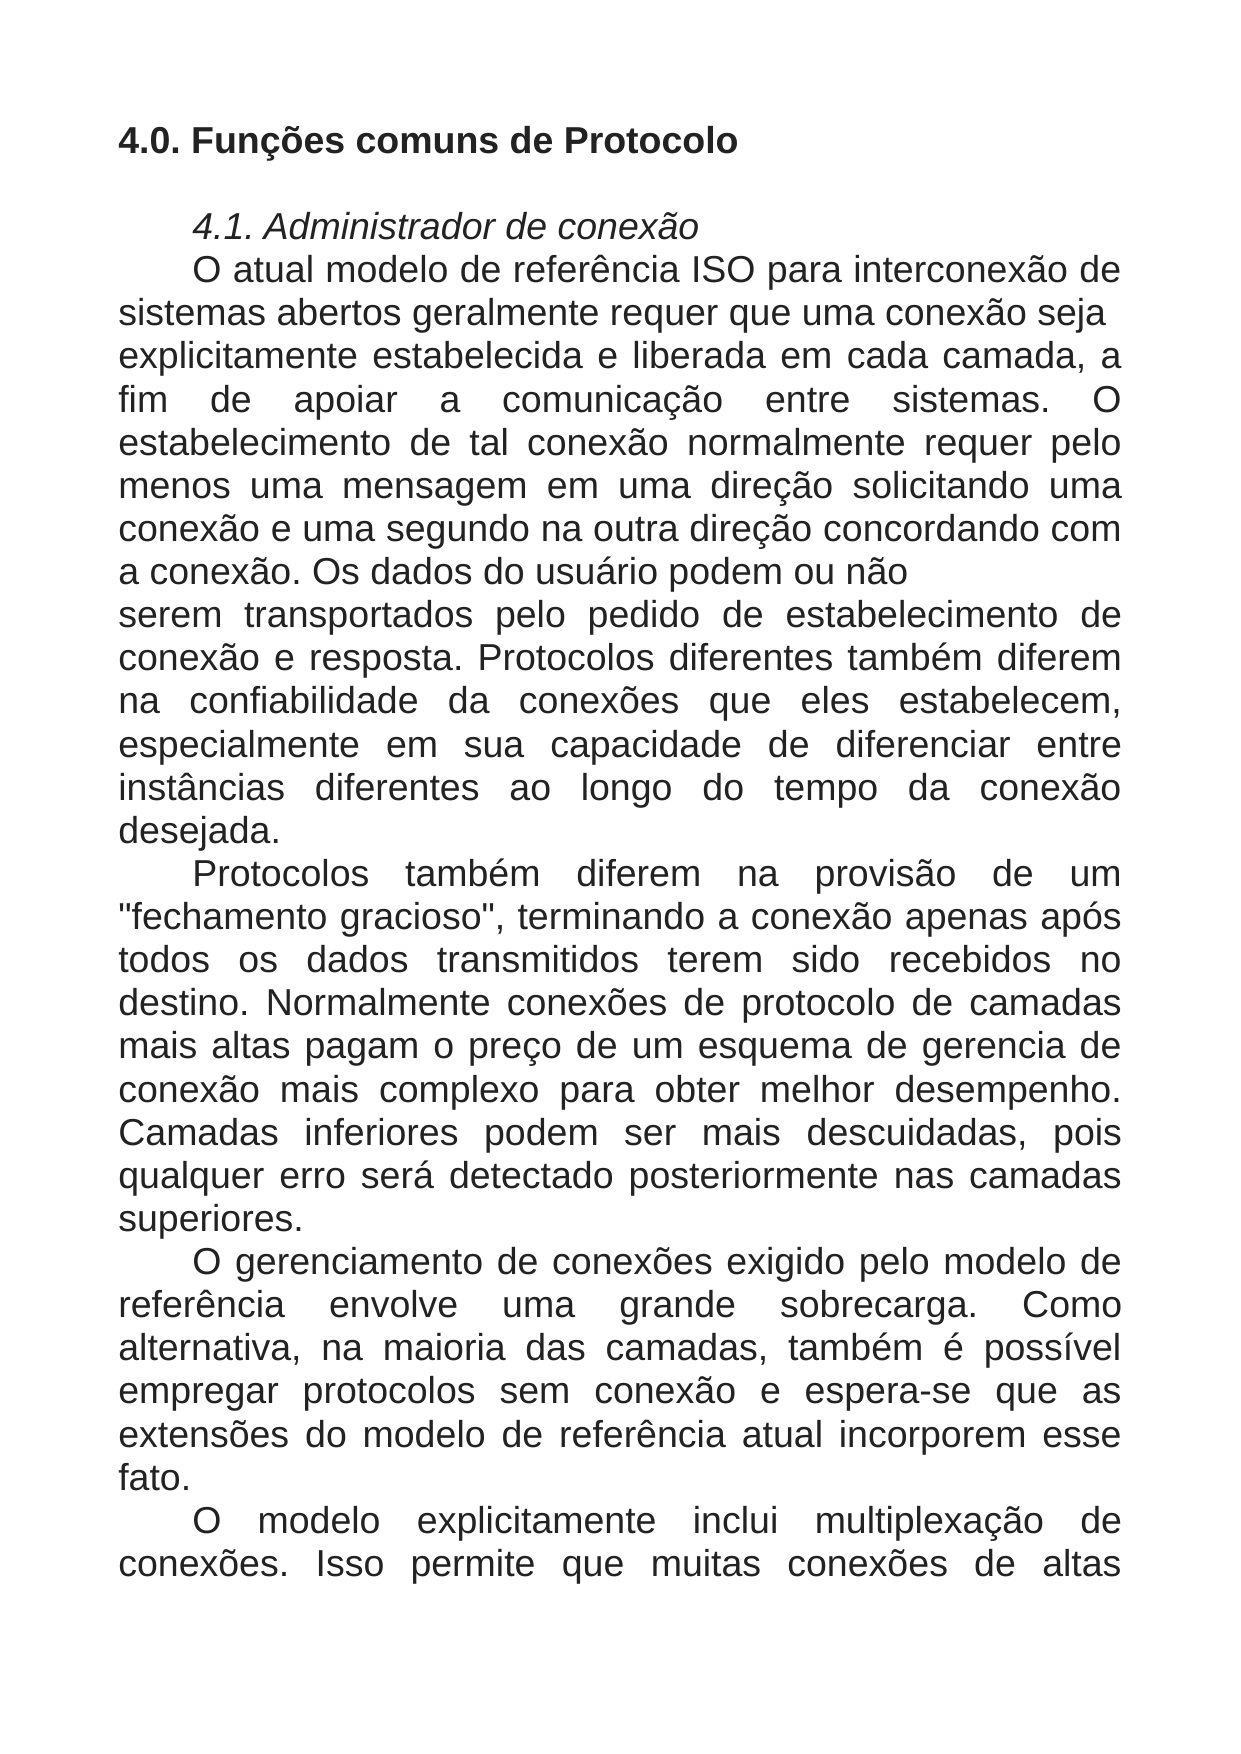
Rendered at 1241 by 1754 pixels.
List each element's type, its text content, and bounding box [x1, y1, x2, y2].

text 4.0. Funções comuns de Protocolo [118, 118, 1122, 161]
text Protocolos também diferem na provisão de um "fechamento gracioso", terminando a conexão apenas após todos os dados transmitidos terem sido recebidos no destino. Normalmente conexões de protocolo de camadas mais altas pagam o preço de um esquema de gerencia de conexão mais complexo para obter melhor desempenho. Camadas inferiores podem ser mais descuidadas, pois qualquer erro será detectado posteriormente nas camadas superiores. [118, 851, 1122, 1239]
text O atual modelo de referência ISO para interconexão de sistemas abertos geralmente requer que uma conexão seja [118, 247, 1122, 334]
text 4.1. Administrador de conexão [118, 204, 1122, 247]
text explicitamente estabelecida e liberada em cada camada, a fim de apoiar a comunicação entre sistemas. O estabelecimento de tal conexão normalmente requer pelo menos uma mensagem em uma direção solicitando uma conexão e uma segundo na outra direção concordando com a conexão. Os dados do usuário podem ou não [118, 334, 1122, 592]
text O gerenciamento de conexões exigido pelo modelo de referência envolve uma grande sobrecarga. Como alternativa, na maioria das camadas, também é possível empregar protocolos sem conexão e espera-se que as extensões do modelo de referência atual incorporem esse fato. [118, 1239, 1122, 1498]
text serem transportados pelo pedido de estabelecimento de conexão e resposta. Protocolos diferentes também diferem na confiabilidade da conexões que eles estabelecem, especialmente em sua capacidade de diferenciar entre instâncias diferentes ao longo do tempo da conexão desejada. [118, 592, 1122, 851]
text O modelo explicitamente inclui multiplexação de conexões. Isso permite que muitas conexões de altas [118, 1498, 1122, 1584]
